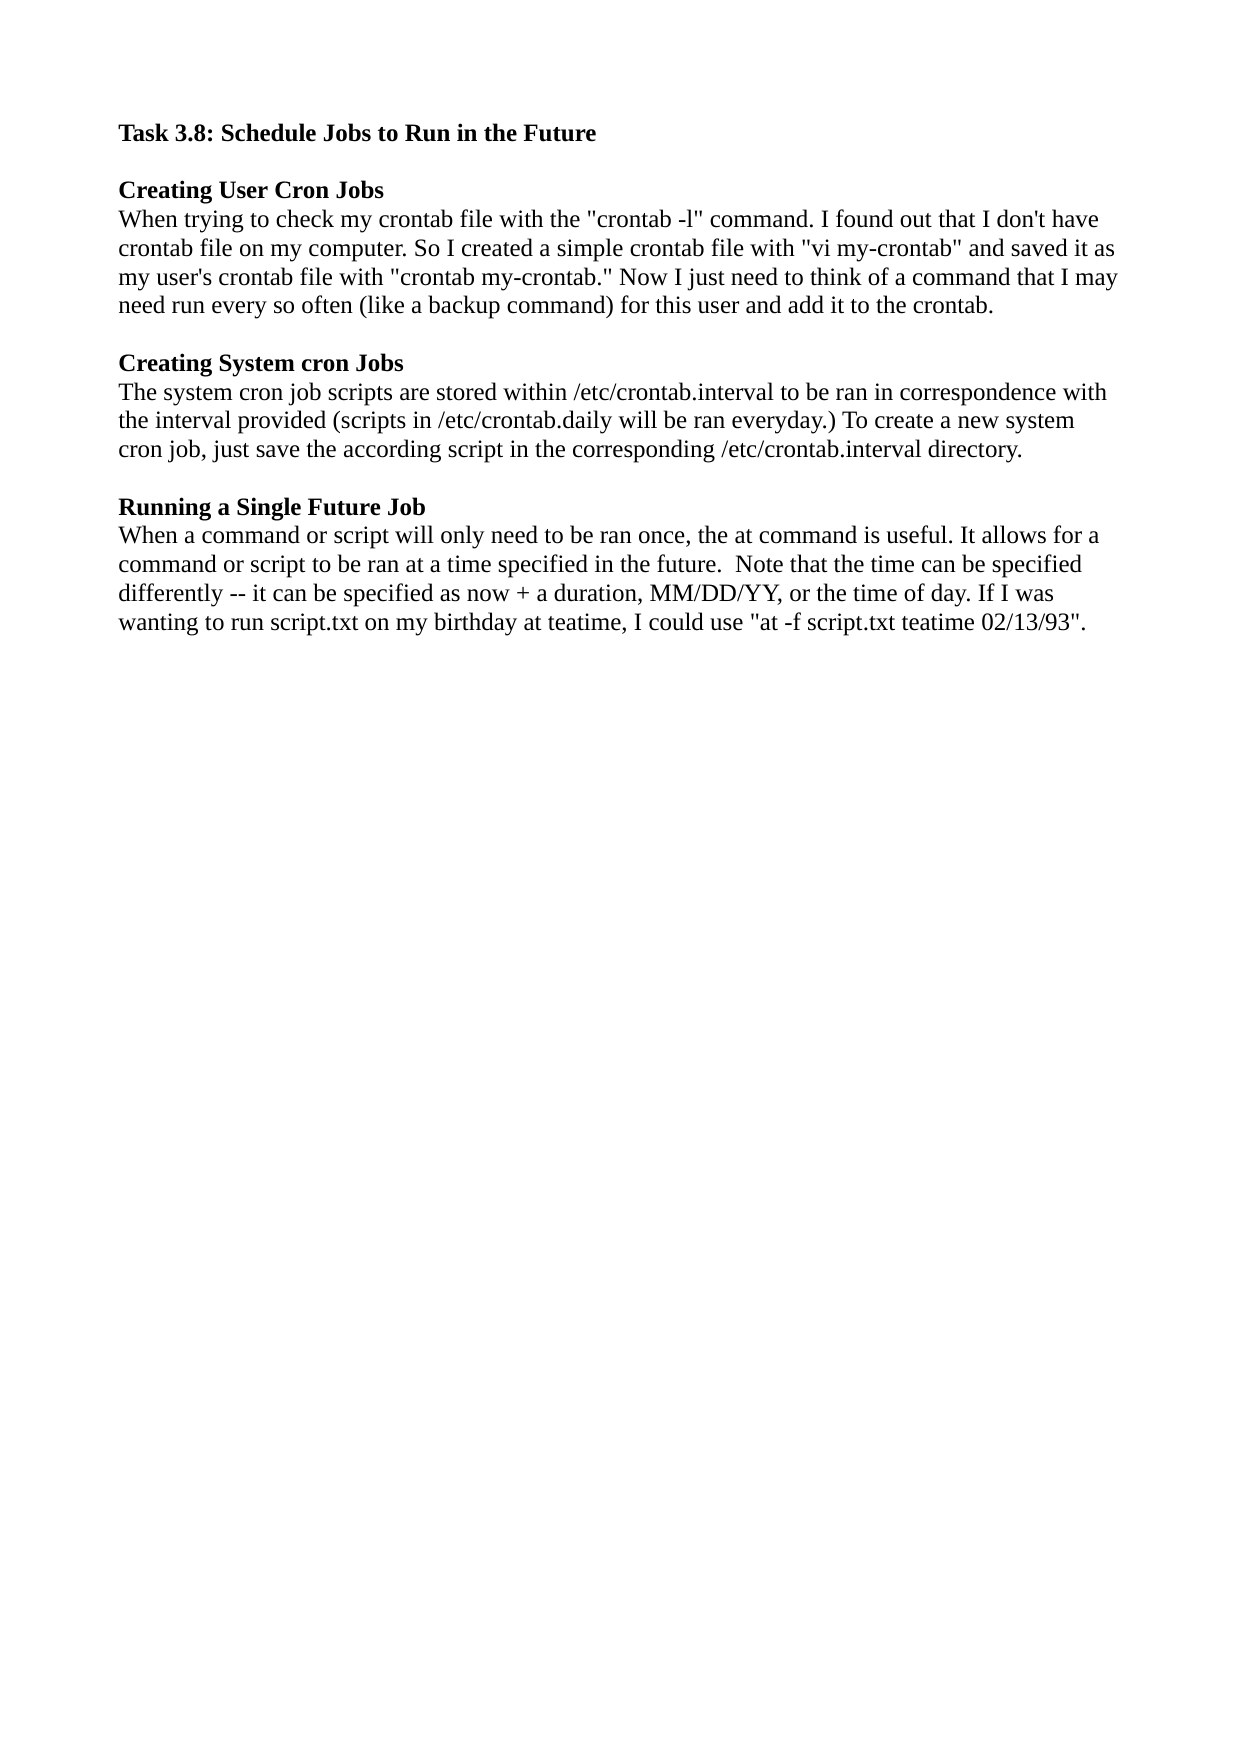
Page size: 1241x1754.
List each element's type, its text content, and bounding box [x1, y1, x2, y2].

text Running a Single Future Job [118, 492, 1122, 521]
text Task 3.8: Schedule Jobs to Run in the Future [118, 118, 1122, 147]
text When a command or script will only need to be ran once, the at command is useful. It allows for a command or script to be ran at a time specified in the future. Note that the time can be specified differently -- it can be specified as now + a duration, MM/DD/YY, or the time of day. If I was wanting to run script.txt on my birthday at teatime, I could use "at -f script.txt teatime 02/13/93". [118, 521, 1122, 636]
text When trying to check my crontab file with the "crontab -l" command. I found out that I don't have crontab file on my computer. So I created a simple crontab file with "vi my-crontab" and saved it as my user's crontab file with "crontab my-crontab." Now I just need to think of a command that I may need run every so often (like a backup command) for this user and add it to the crontab. [118, 204, 1122, 319]
text The system cron job scripts are stored within /etc/crontab.interval to be ran in correspondence with the interval provided (scripts in /etc/crontab.daily will be ran everyday.) To create a new system cron job, just save the according script in the corresponding /etc/crontab.interval directory. [118, 377, 1122, 463]
text Creating System cron Jobs [118, 348, 1122, 377]
text Creating User Cron Jobs [118, 176, 1122, 204]
